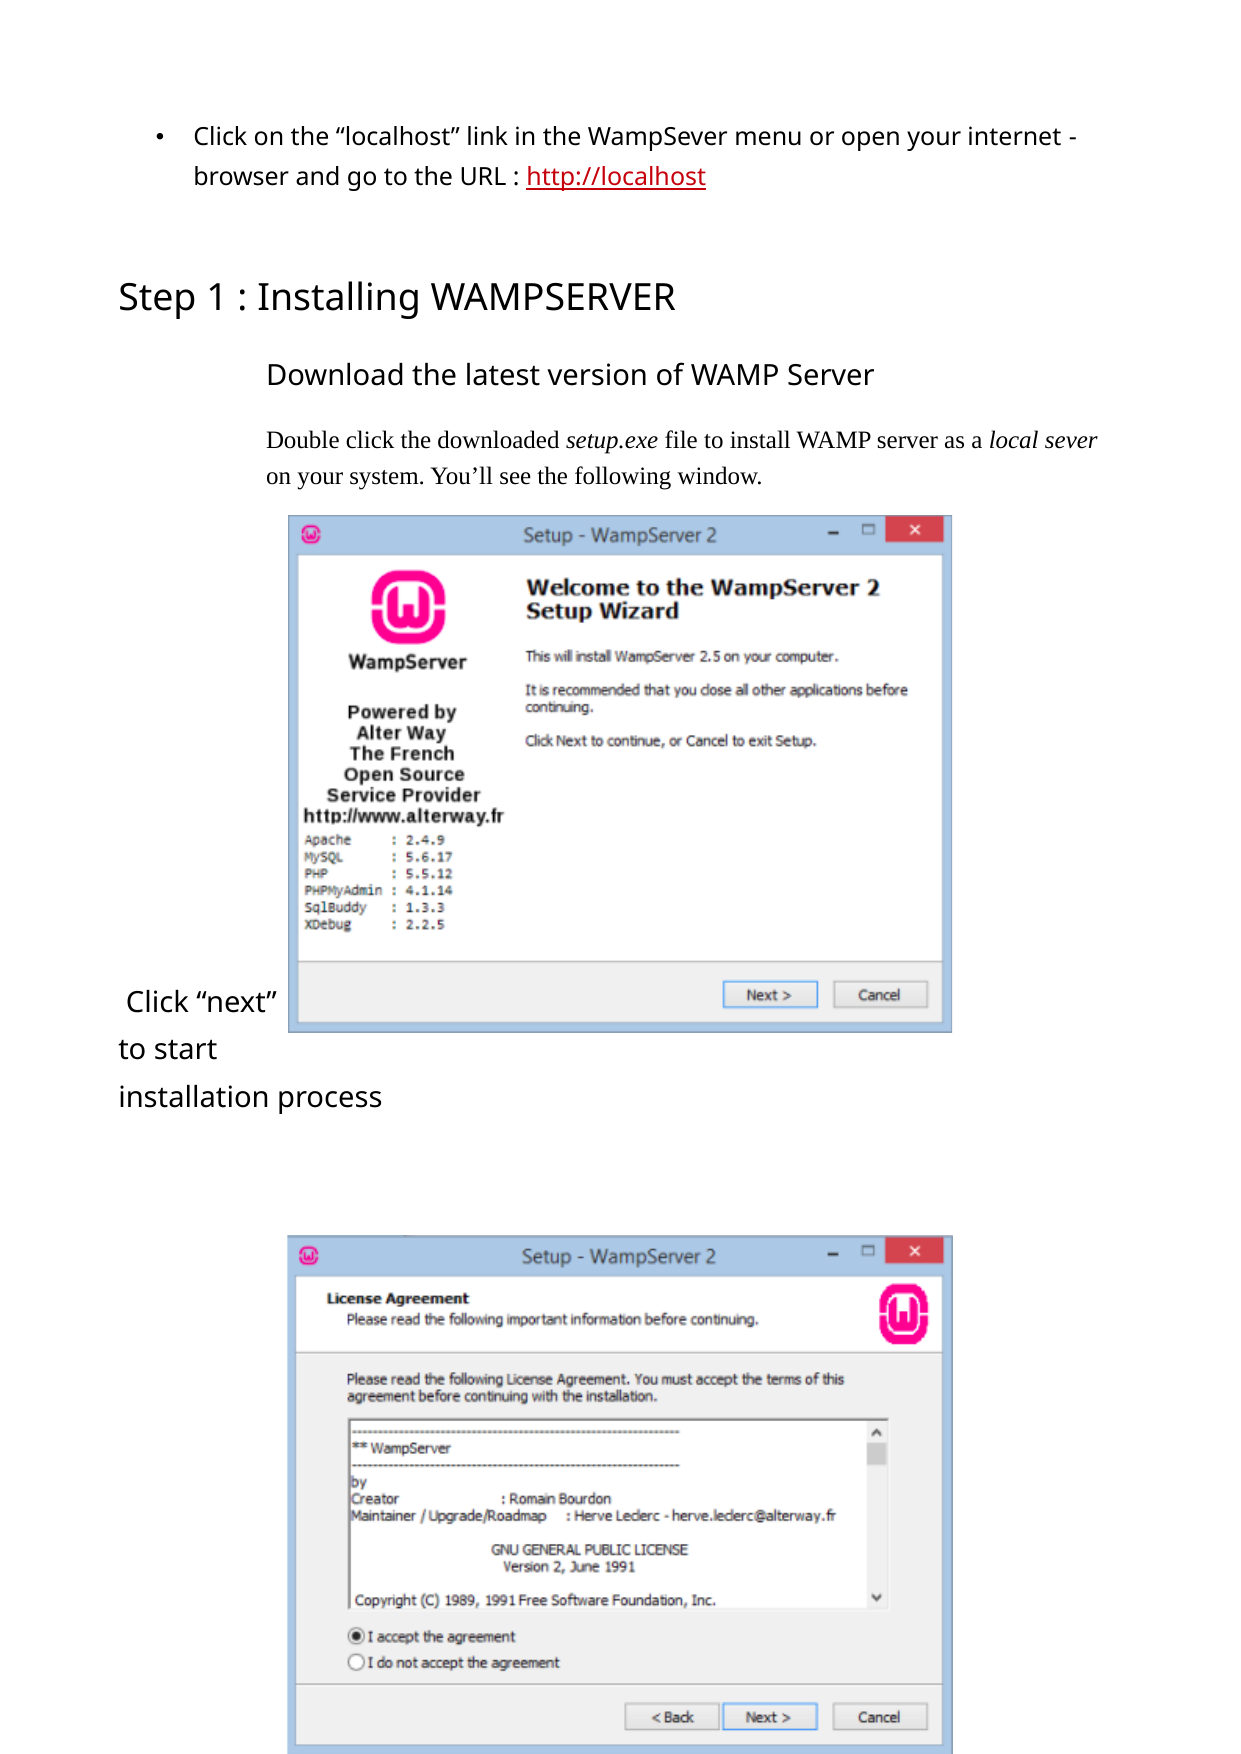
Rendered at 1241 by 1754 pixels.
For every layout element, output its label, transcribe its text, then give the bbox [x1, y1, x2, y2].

text Double click the downloaded setup.exe file to install WAMP server as a local sever on your system. You’ll see the following window. [118, 421, 1122, 490]
text Download the latest version of WAMP Server [118, 346, 1122, 397]
text Click “next” to start installation process [118, 981, 1122, 1116]
text Step 1 : Installing WAMPSERVER [118, 270, 1122, 321]
picture [288, 515, 953, 1033]
picture [287, 1235, 953, 1754]
list Click on the “localhost” link in the WampSever menu or open your internet ­browser and go to the URL : http://localhost [156, 118, 1122, 193]
